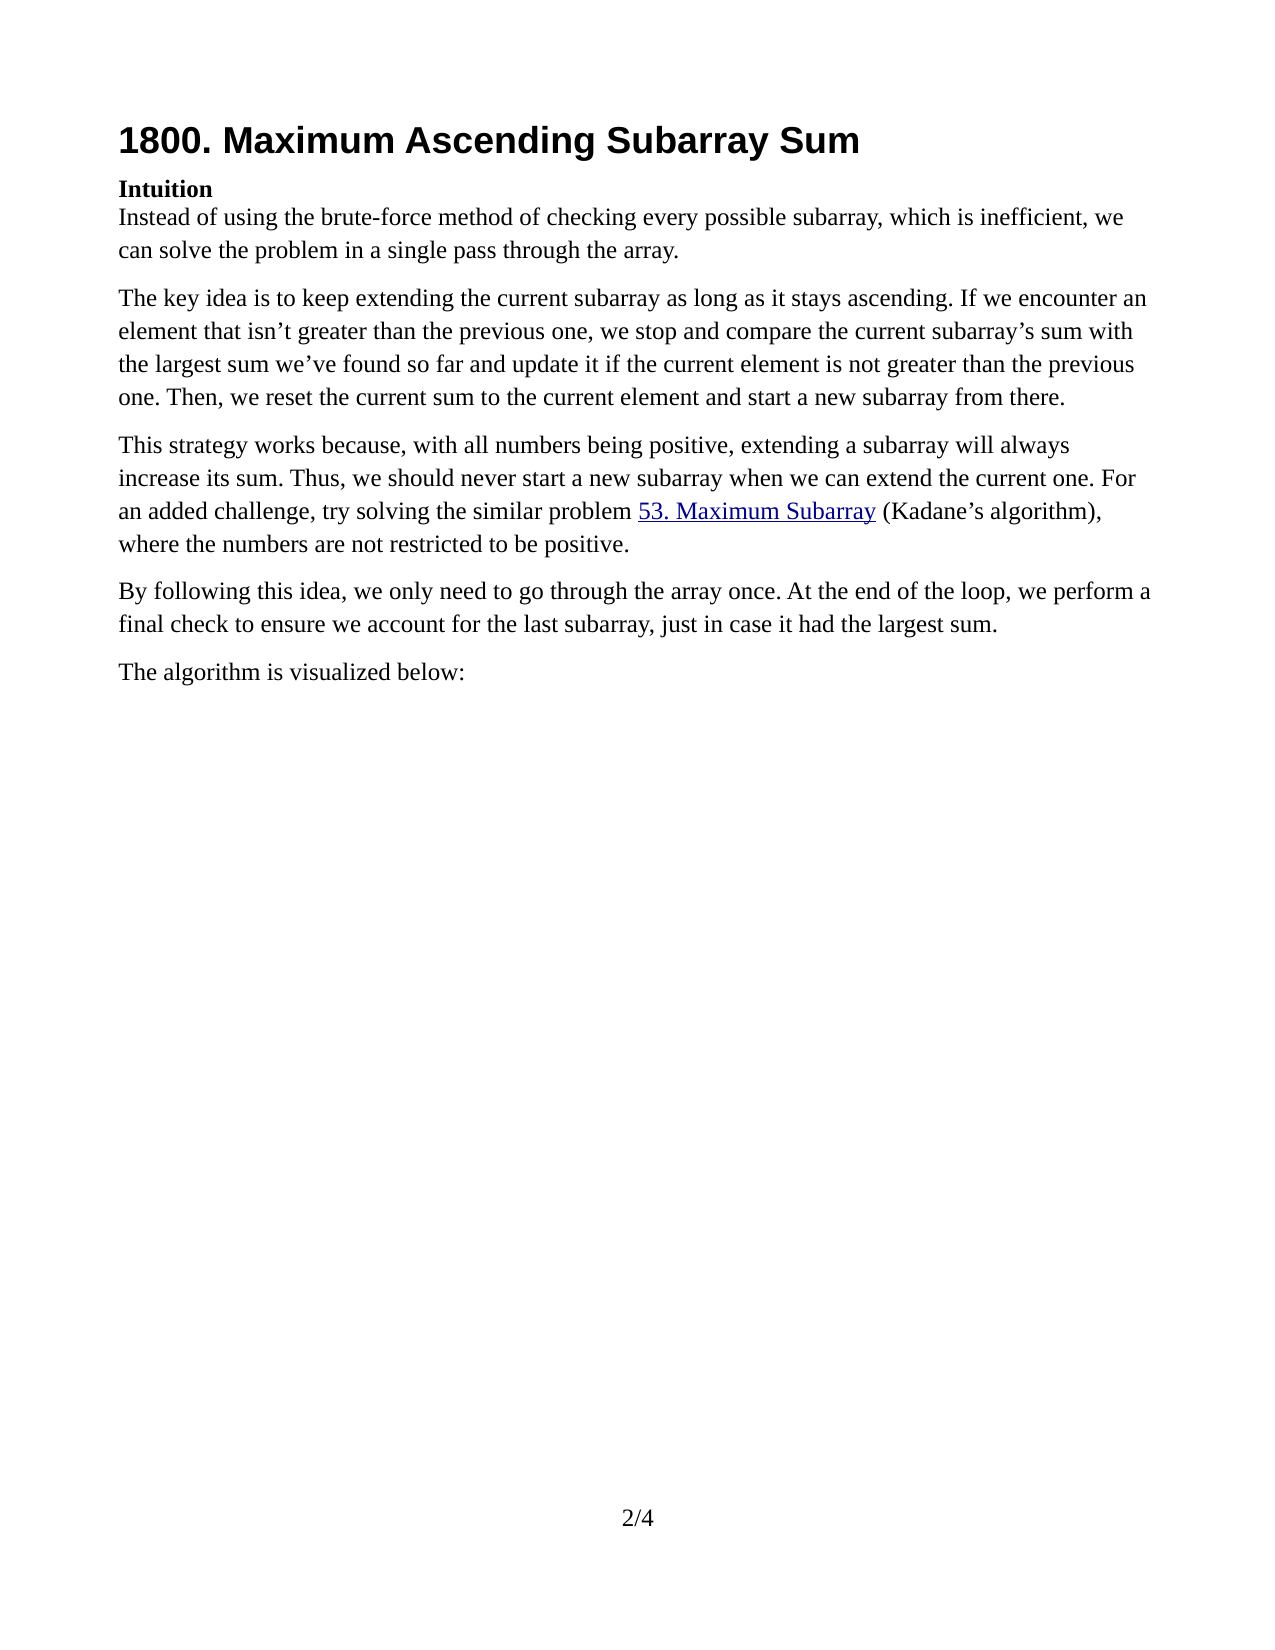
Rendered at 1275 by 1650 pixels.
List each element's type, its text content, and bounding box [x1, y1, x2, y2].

subtitle Intuition [118, 174, 1157, 202]
text Instead of using the brute-force method of checking every possible subarray, which is inefficient, we can solve the problem in a single pass through the array. [118, 202, 1157, 264]
text This strategy works because, with all numbers being positive, extending a subarray will always increase its sum. Thus, we should never start a new subarray when we can extend the current one. For an added challenge, try solving the similar problem 53. Maximum Subarray (Kadane’s algorithm), where the numbers are not restricted to be positive. [118, 430, 1157, 558]
subtitle 1800. Maximum Ascending Subarray Sum [118, 118, 1157, 161]
text The algorithm is visualized below: [118, 657, 1157, 686]
text The key idea is to keep extending the current subarray as long as it stays ascending. If we encounter an element that isn’t greater than the previous one, we stop and compare the current subarray’s sum with the largest sum we’ve found so far and update it if the current element is not greater than the previous one. Then, we reset the current sum to the current element and start a new subarray from there. [118, 283, 1157, 411]
text By following this idea, we only need to go through the array once. At the end of the loop, we perform a final check to ensure we account for the last subarray, just in case it had the largest sum. [118, 576, 1157, 638]
